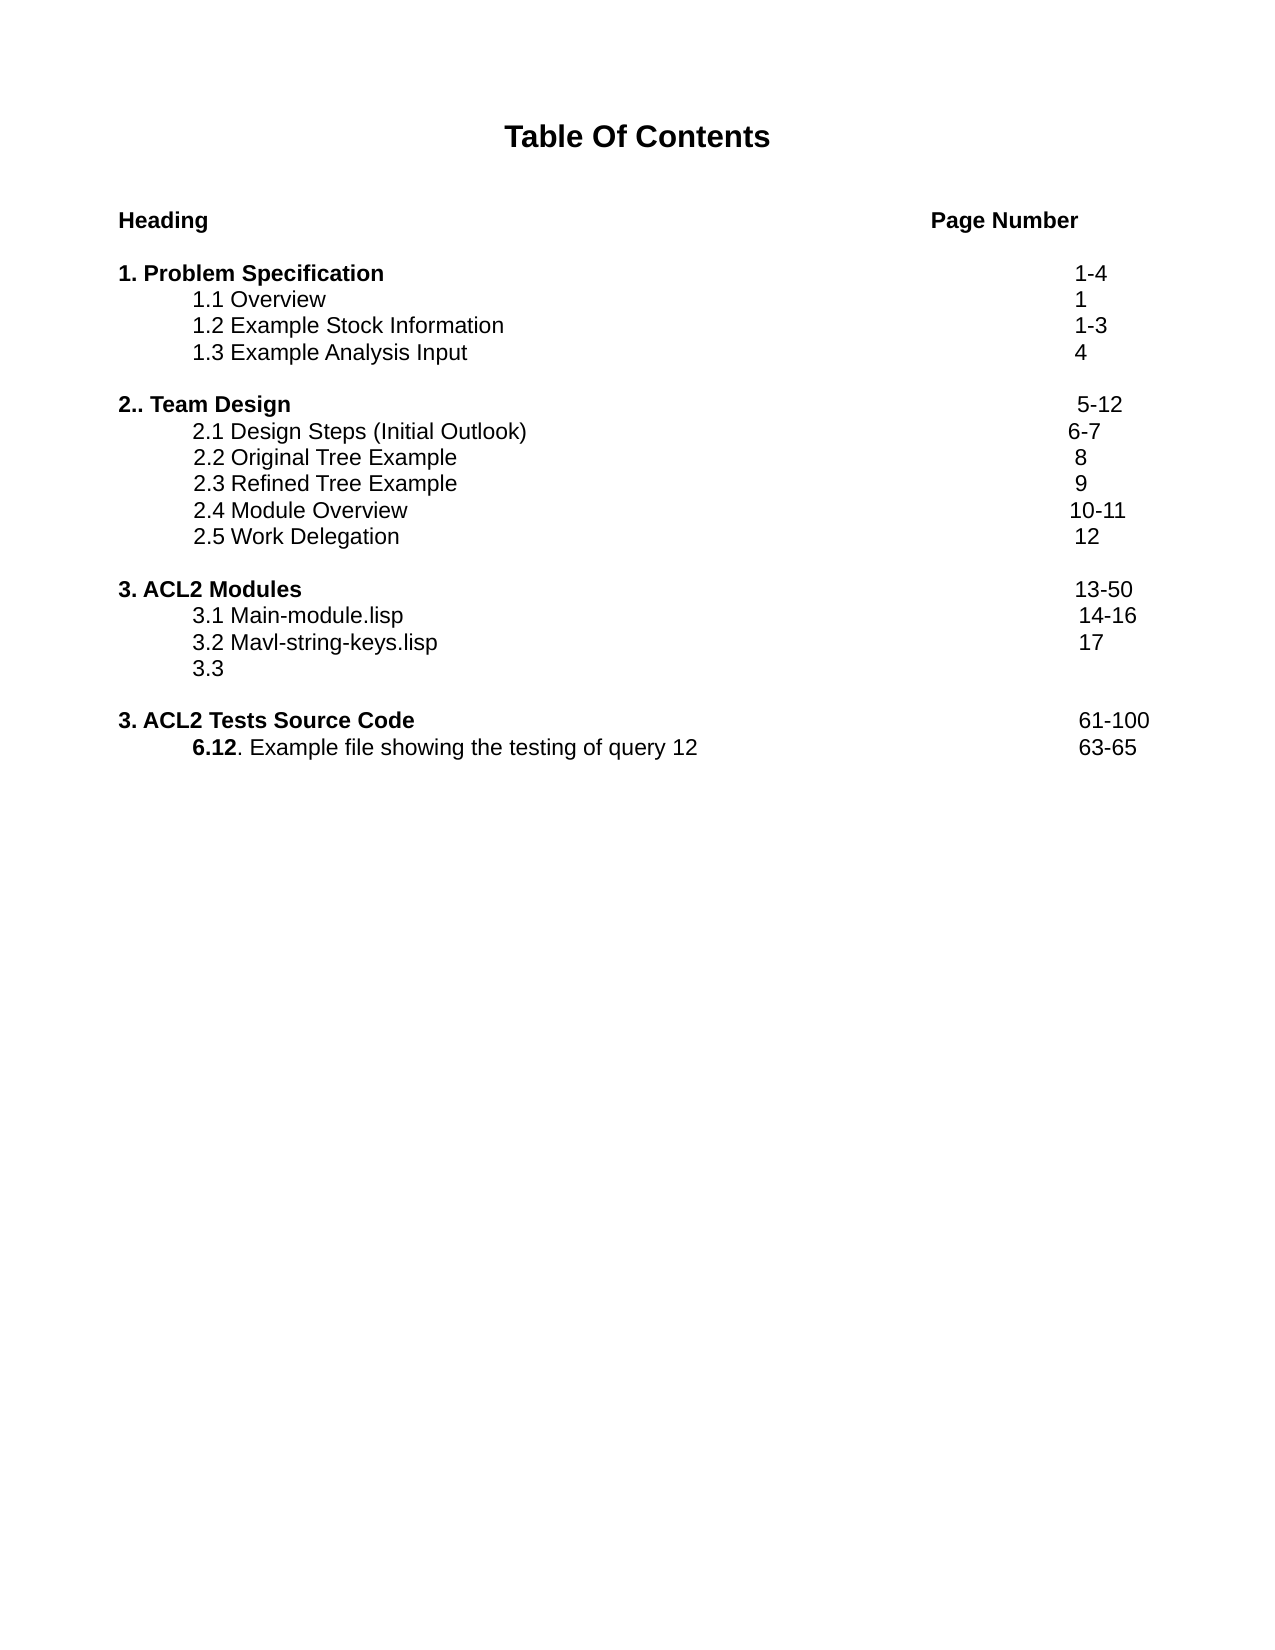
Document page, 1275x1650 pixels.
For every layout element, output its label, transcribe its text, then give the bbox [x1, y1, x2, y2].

text Heading Page Number [118, 207, 1157, 233]
text Table Of Contents [118, 118, 1157, 154]
list Original Tree Example 8 [193, 444, 1157, 470]
text 3.1 Main-module.lisp 14-16 [118, 602, 1157, 628]
list Work Delegation 12 [193, 523, 1157, 576]
text 1.3 Example Analysis Input 4 [118, 338, 1157, 365]
text 3. ACL2 Modules 13-50 [118, 576, 1157, 602]
text 3.2 Mavl-string-keys.lisp 17 3.3 [118, 628, 1157, 681]
text 2.1 Design Steps (Initial Outlook) 6-7 [118, 418, 1157, 444]
text 2.. Team Design 5-12 [118, 391, 1157, 418]
list Refined Tree Example 9 [193, 470, 1157, 497]
list Module Overview 10-11 [193, 497, 1157, 523]
text 1. Problem Specification 1-4 [118, 259, 1157, 286]
text 3. ACL2 Tests Source Code 61-100 6.12. Example file showing the testing of query 12 63-65 [118, 707, 1157, 760]
text 1.2 Example Stock Information 1-3 [118, 312, 1157, 338]
text 1.1 Overview 1 [118, 286, 1157, 312]
